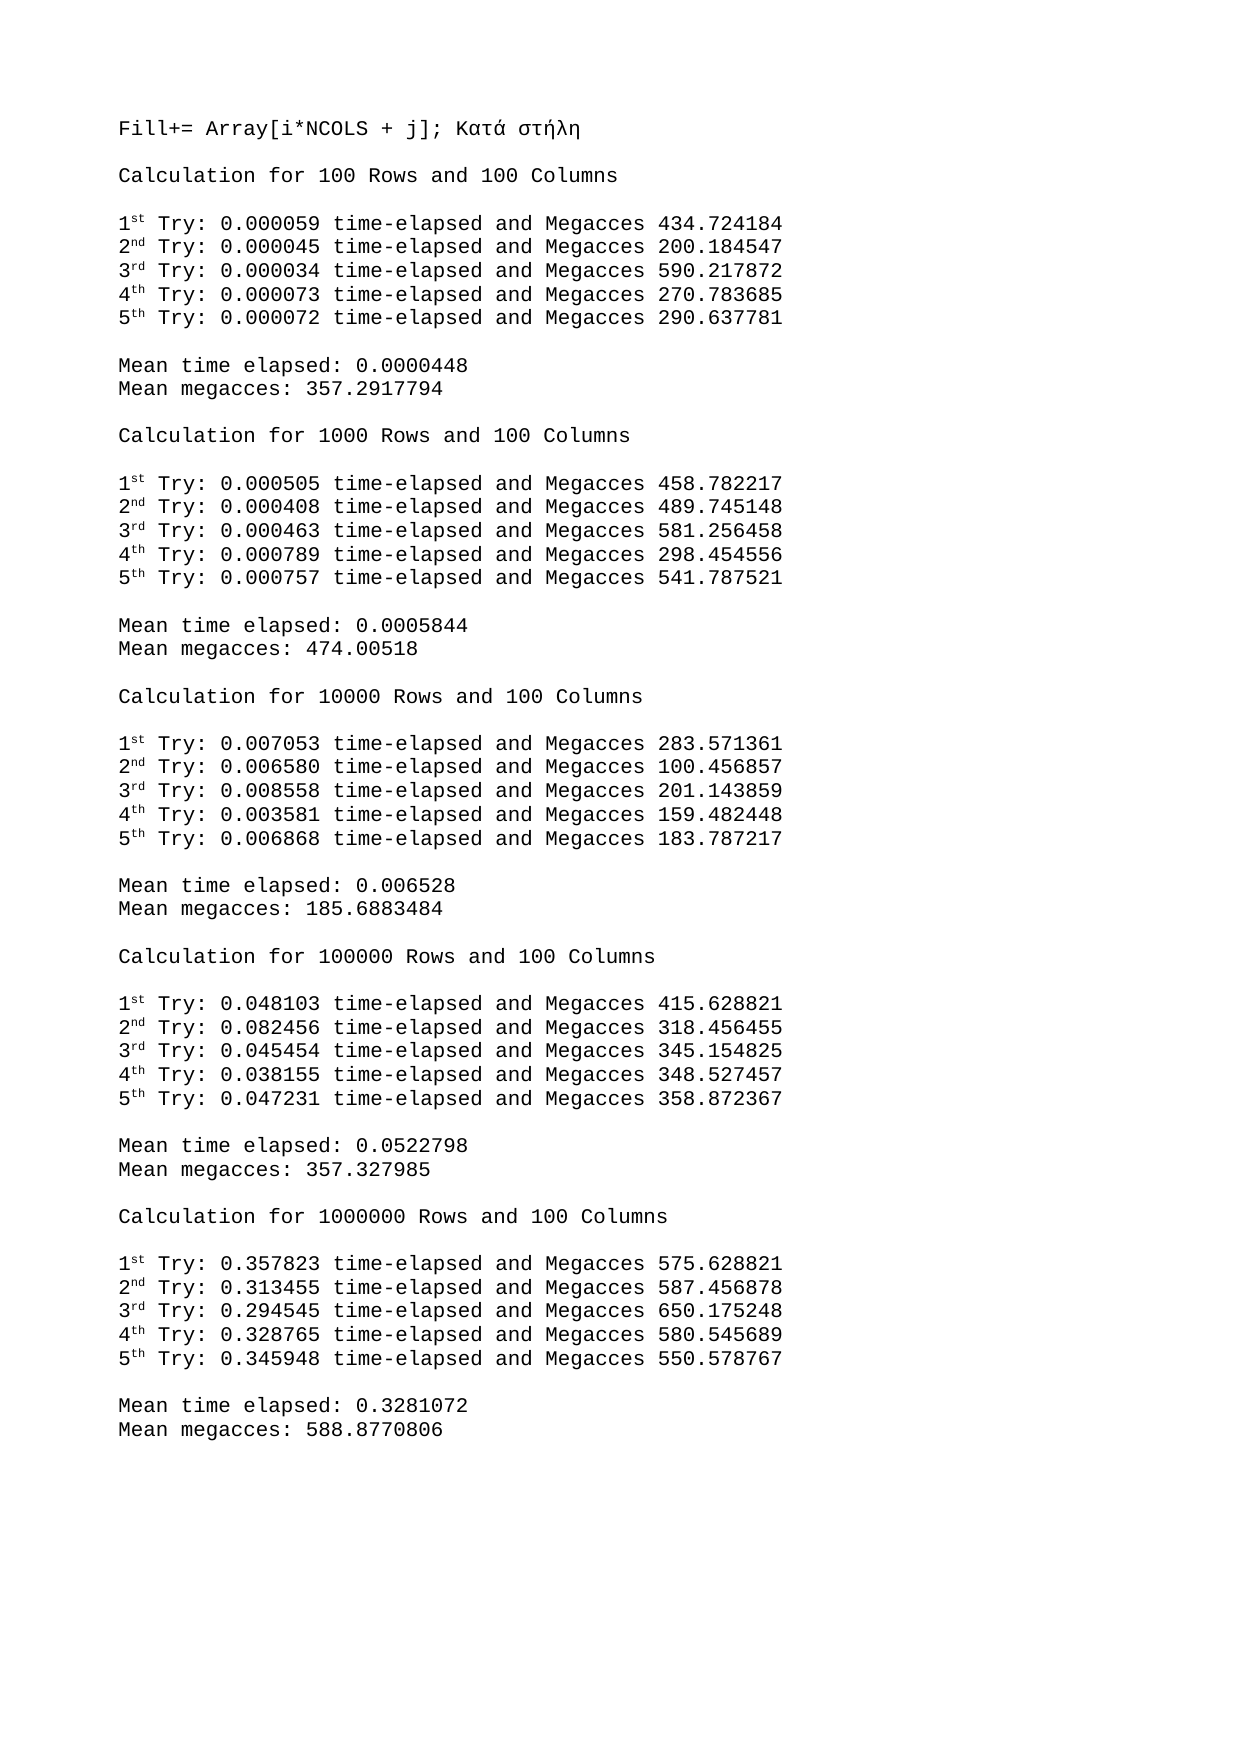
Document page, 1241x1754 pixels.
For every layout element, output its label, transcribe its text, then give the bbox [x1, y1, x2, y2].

text Mean time elapsed: 0.0000448 Mean megacces: 357.2917794 [118, 354, 1122, 402]
text Calculation for 100 Rows and 100 Columns 1st Try: 0.000059 time-elapsed and Megacces 434.724184 2nd Try: 0.000045 time-elapsed and Megacces 200.184547 3rd Try: 0.000034 time-elapsed and Megacces 590.217872 [118, 142, 1122, 284]
text 4th Try: 0.000073 time-elapsed and Megacces 270.783685 5th Try: 0.000072 time-elapsed and Megacces 290.637781 [118, 284, 1122, 354]
text Mean time elapsed: 0.006528 Mean megacces: 185.6883484 [118, 851, 1122, 922]
text 1st Try: 0.357823 time-elapsed and Megacces 575.628821 2nd Try: 0.313455 time-elapsed and Megacces 587.456878 3rd Try: 0.294545 time-elapsed and Megacces 650.175248 4th Try: 0.328765 time-elapsed and Megacces 580.545689 5th Try: 0.345948 time-elapsed and Megacces 550.578767 Mean time elapsed: 0.3281072 Mean megacces: 588.8770806 [118, 1229, 1122, 1513]
text Calculation for 1000 Rows and 100 Columns 1st Try: 0.000505 time-elapsed and Megacces 458.782217 2nd Try: 0.000408 time-elapsed and Megacces 489.745148 3rd Try: 0.000463 time-elapsed and Megacces 581.256458 4th Try: 0.000789 time-elapsed and Megacces 298.454556 5th Try: 0.000757 time-elapsed and Megacces 541.787521 [118, 402, 1122, 591]
text Calculation for 10000 Rows and 100 Columns 1st Try: 0.007053 time-elapsed and Megacces 283.571361 2nd Try: 0.006580 time-elapsed and Megacces 100.456857 3rd Try: 0.008558 time-elapsed and Megacces 201.143859 4th Try: 0.003581 time-elapsed and Megacces 159.482448 5th Try: 0.006868 time-elapsed and Megacces 183.787217 [118, 662, 1122, 851]
text Mean time elapsed: 0.0005844 Mean megacces: 474.00518 [118, 591, 1122, 662]
text Fill+= Array[i*NCOLS + j]; Κατά στήλη [118, 118, 1122, 142]
text Calculation for 100000 Rows and 100 Columns 1st Try: 0.048103 time-elapsed and Megacces 415.628821 2nd Try: 0.082456 time-elapsed and Megacces 318.456455 3rd Try: 0.045454 time-elapsed and Megacces 345.154825 4th Try: 0.038155 time-elapsed and Megacces 348.527457 5th Try: 0.047231 time-elapsed and Megacces 358.872367 Mean time elapsed: 0.0522798 Mean megacces: 357.327985 Calculation for 1000000 Rows and 100 Columns [118, 922, 1122, 1229]
